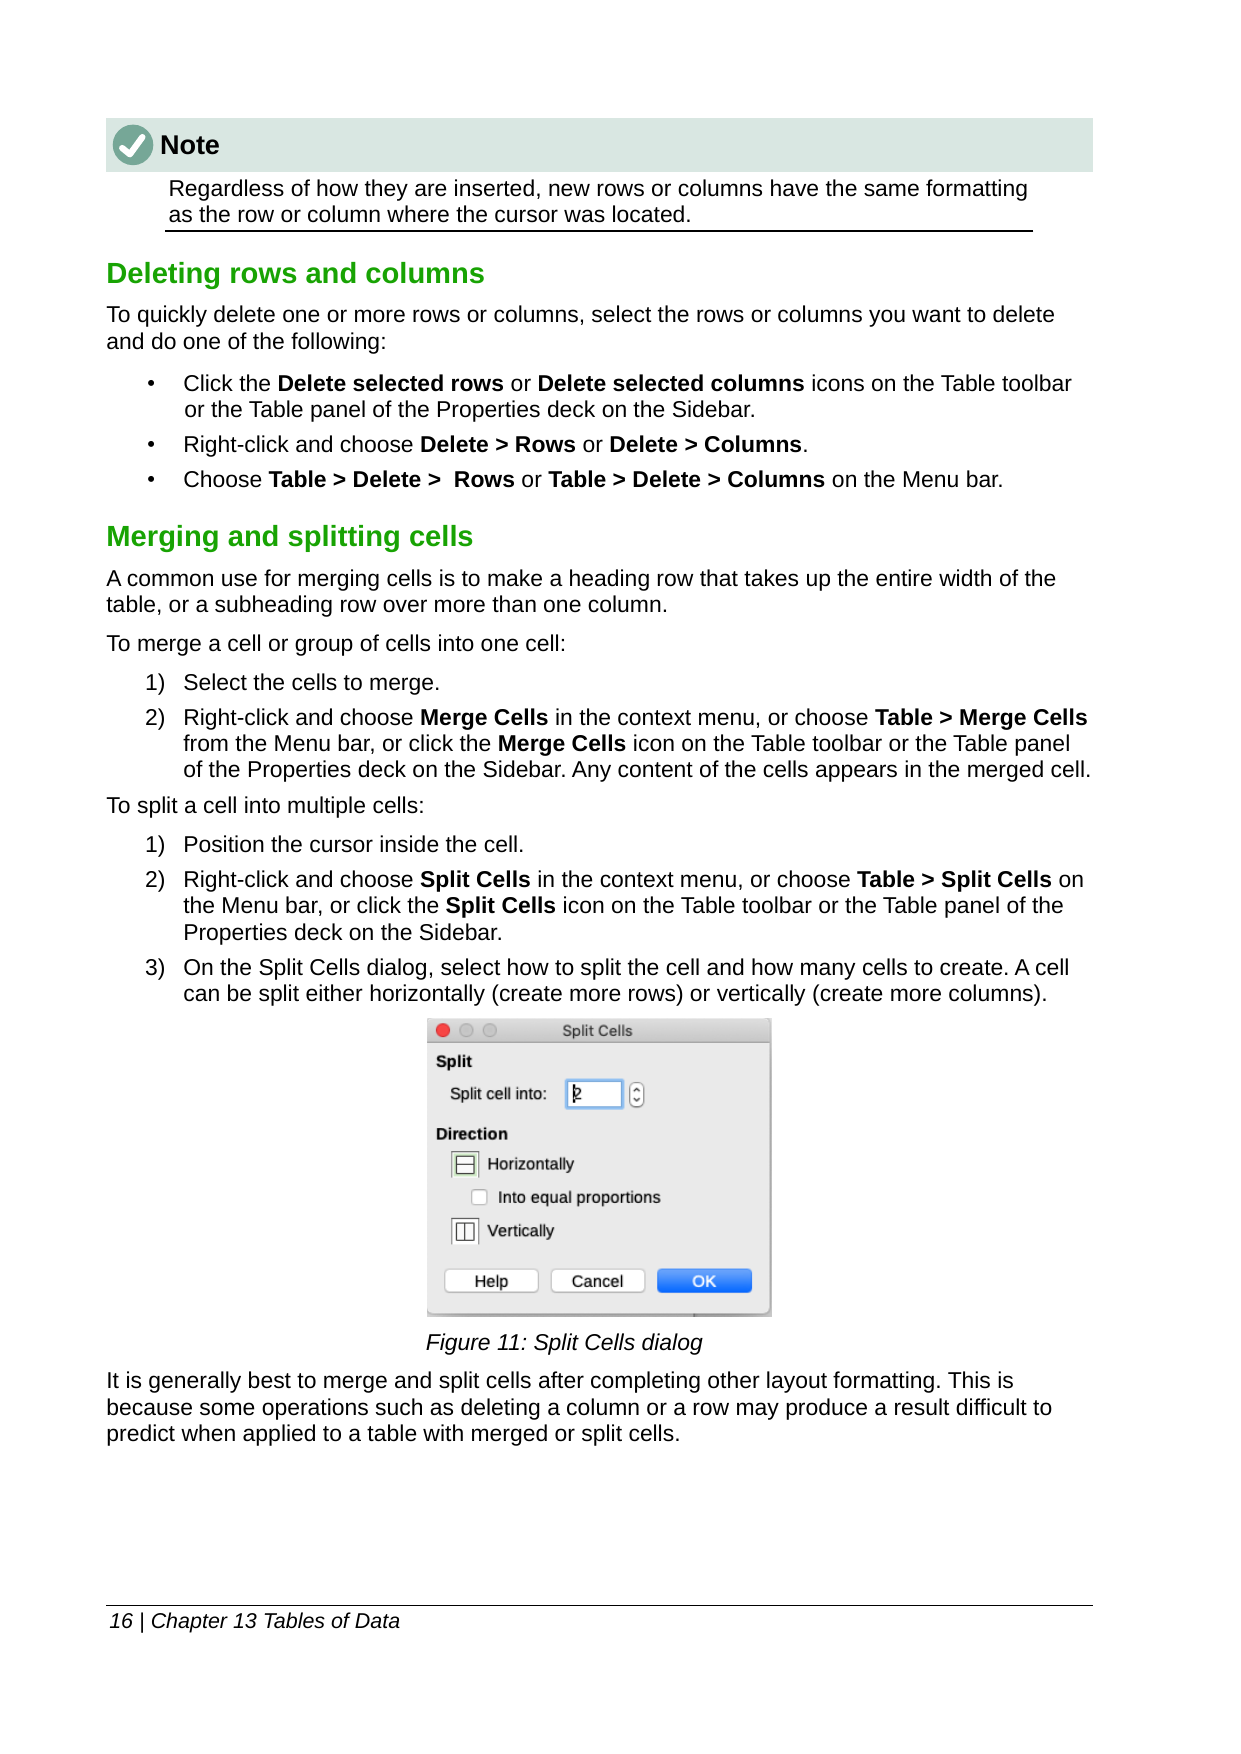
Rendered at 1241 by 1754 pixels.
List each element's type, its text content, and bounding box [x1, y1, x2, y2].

list To quickly delete one or more rows or columns, select the rows or columns you want to delete and do one of the following: [106, 301, 1093, 354]
subtitle Deleting rows and columns [106, 256, 1093, 289]
list Right-click and choose Delete > Rows or Delete > Columns. [144, 428, 1093, 457]
list On the Split Cells dialog, select how to split the cell and how many cells to create. A cell can be split either horizontally (create more rows) or vertically (create more columns). [165, 954, 1093, 1006]
text Regardless of how they are inserted, new rows or columns have the same formatting as the row or column where the cursor was located. [165, 172, 1033, 230]
list Click the Delete selected rows or Delete selected columns icons on the Table toolbar or the Table panel of the Properties deck on the Sidebar. [144, 367, 1093, 422]
list Right-click and choose Split Cells in the context menu, or choose Table > Split Cells on the Menu bar, or click the Split Cells icon on the Table toolbar or the Table panel of the Properties deck on the Sidebar. [165, 866, 1093, 945]
list Position the cursor inside the cell. [165, 831, 1093, 857]
text A common use for merging cells is to make a heading row that takes up the entire width of the table, or a subheading row over more than one column. [106, 564, 1093, 617]
subtitle Merging and splitting cells [106, 519, 1093, 553]
picture [427, 1018, 772, 1317]
list Right-click and choose Merge Cells in the context menu, or choose Table > Merge Cells from the Menu bar, or click the Merge Cells icon on the Table toolbar or the Table panel of the Properties deck on the Sidebar. Any content of the cells appears in the merged cell. [165, 704, 1093, 783]
text It is generally best to merge and split cells after completing other layout formatting. This is because some operations such as deleting a column or a row may produce a result difficult to predict when applied to a table with merged or split cells. [106, 1367, 1093, 1446]
list Choose Table > Delete > Rows or Table > Delete > Columns on the Menu bar. [144, 463, 1093, 496]
subtitle Note [106, 118, 1093, 172]
list To split a cell into multiple cells: [106, 792, 1093, 818]
list Select the cells to merge. [165, 668, 1093, 695]
list To merge a cell or group of cells into one cell: [106, 630, 1093, 656]
text Figure 11: Split Cells dialog [426, 1329, 773, 1355]
